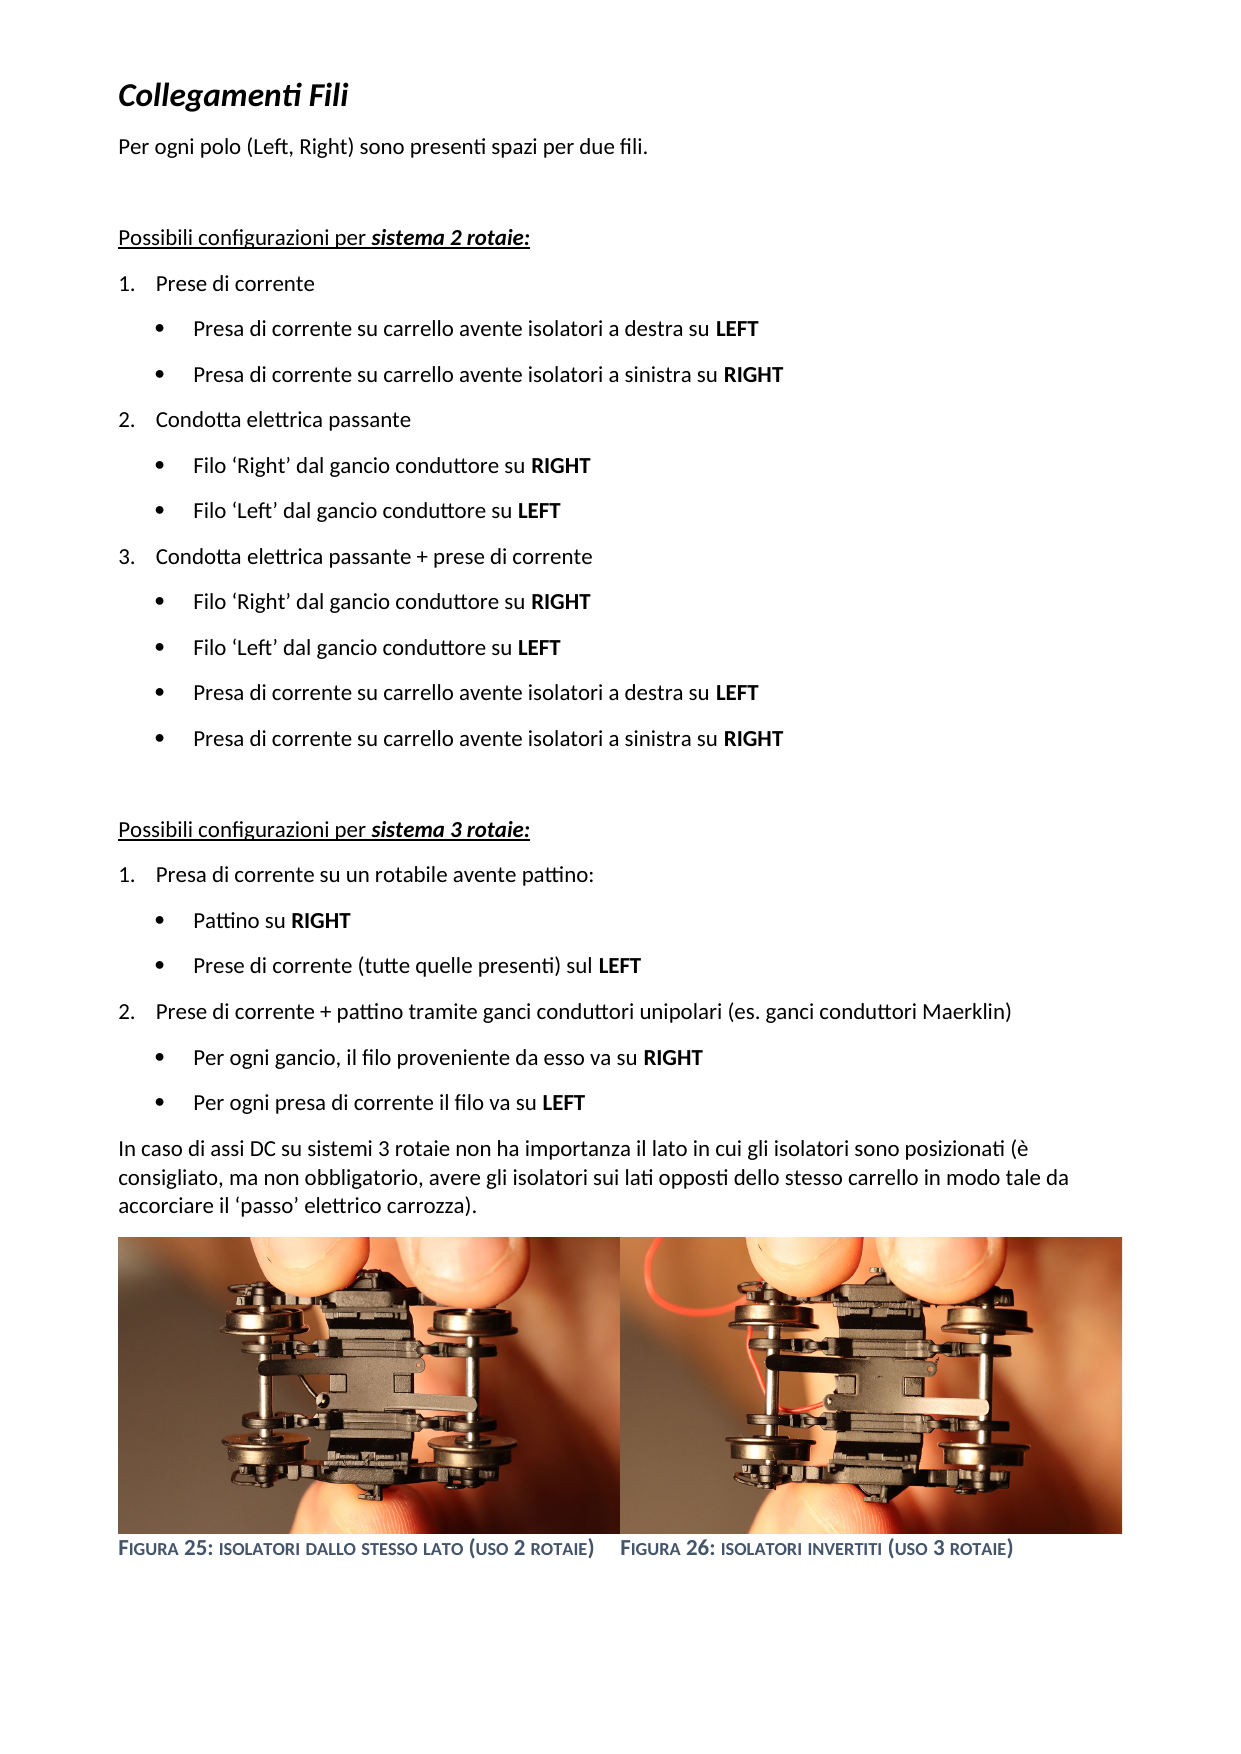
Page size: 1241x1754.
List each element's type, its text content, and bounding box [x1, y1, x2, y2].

list Presa di corrente su carrello avente isolatori a destra su LEFT [156, 314, 1122, 342]
list Filo ‘Right’ dal gancio conduttore su RIGHT [156, 451, 1122, 479]
text Possibili configurazioni per sistema 3 rotaie: [118, 815, 1122, 843]
list Filo ‘Left’ dal gancio conduttore su LEFT [156, 496, 1122, 524]
list Per ogni gancio, il filo proveniente da esso va su RIGHT [156, 1043, 1122, 1071]
picture [118, 1237, 1123, 1534]
list Condotta elettrica passante + prese di corrente [118, 542, 1122, 570]
list Filo ‘Right’ dal gancio conduttore su RIGHT [156, 587, 1122, 616]
text Figura 26: isolatori invertiti (uso 3 rotaie) [620, 1534, 1122, 1561]
list Prese di corrente + pattino tramite ganci conduttori unipolari (es. ganci conduttori Maerklin) [118, 997, 1122, 1025]
text Per ogni polo (Left, Right) sono presenti spazi per due fili. [118, 132, 1122, 160]
subtitle Collegamenti Fili [118, 74, 1122, 114]
list Condotta elettrica passante [118, 405, 1122, 433]
list Prese di corrente (tutte quelle presenti) sul LEFT [156, 952, 1122, 980]
list Presa di corrente su un rotabile avente pattino: [118, 861, 1122, 889]
list Filo ‘Left’ dal gancio conduttore su LEFT [156, 633, 1122, 661]
text In caso di assi DC su sistemi 3 rotaie non ha importanza il lato in cui gli isolatori sono posizionati (è consigliato, ma non obbligatorio, avere gli isolatori sui lati opposti dello stesso carrello in modo tale da accorciare il ‘passo’ elettrico carrozza). [118, 1134, 1122, 1219]
text Possibili configurazioni per sistema 2 rotaie: [118, 223, 1122, 251]
list Presa di corrente su carrello avente isolatori a sinistra su RIGHT [156, 724, 1122, 752]
list Pattino su RIGHT [156, 906, 1122, 934]
list Presa di corrente su carrello avente isolatori a sinistra su RIGHT [156, 360, 1122, 388]
text Figura 25: isolatori dallo stesso lato (uso 2 rotaie) [118, 1534, 620, 1561]
list Prese di corrente [118, 269, 1122, 297]
list Presa di corrente su carrello avente isolatori a destra su LEFT [156, 678, 1122, 707]
list Per ogni presa di corrente il filo va su LEFT [156, 1088, 1122, 1116]
